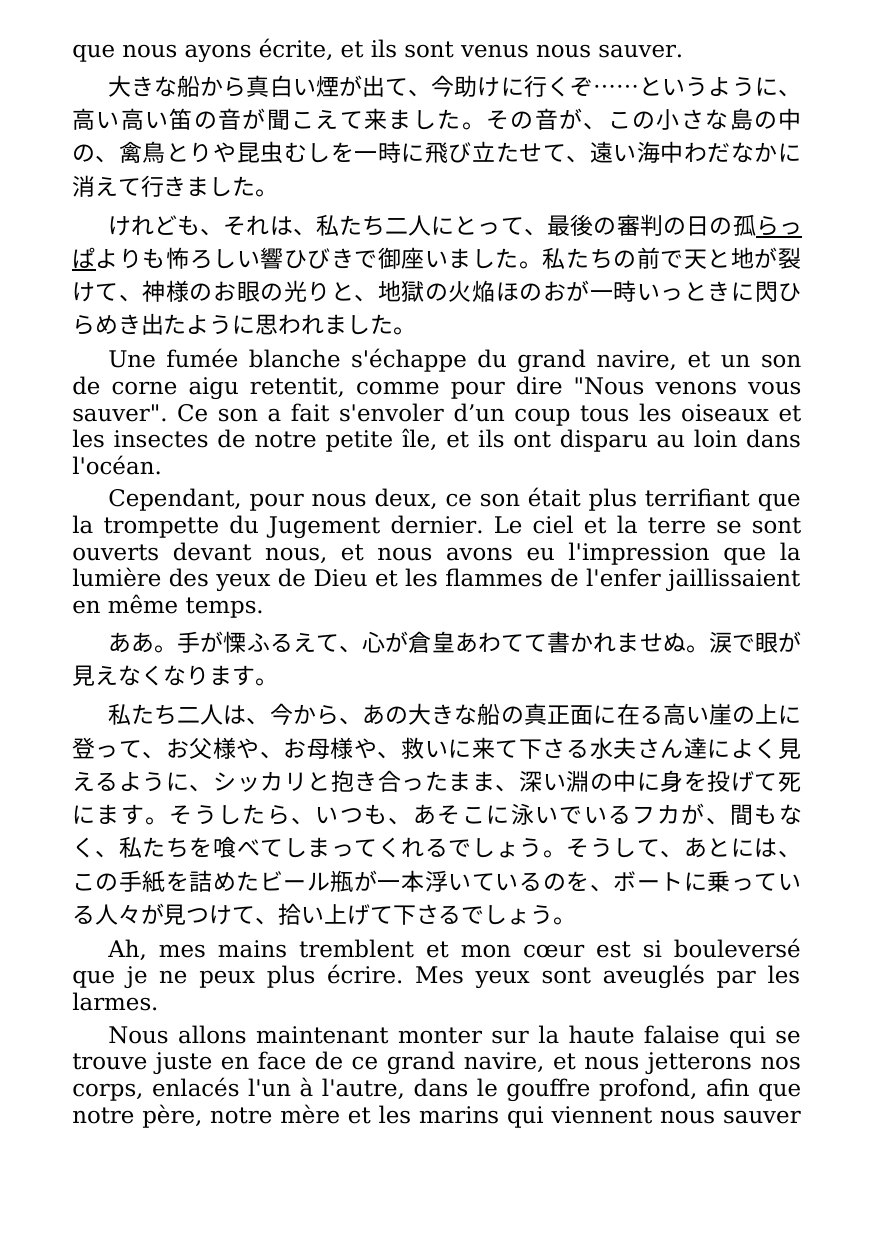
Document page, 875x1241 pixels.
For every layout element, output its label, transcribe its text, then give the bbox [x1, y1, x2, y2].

text Une fumée blanche s'échappe du grand navire, et un son de corne aigu retentit, comme pour dire "Nous venons vous sauver". Ce son a fait s'envoler d’un coup tous les oiseaux et les insectes de notre petite île, et ils ont disparu au loin dans l'océan. [72, 346, 802, 480]
text 私たち二人は、今から、あの大きな船の真正面に在る高い崖の上に登って、お父様や、お母様や、救いに来て下さる水夫さん達によく見えるように、シッカリと抱き合ったまま、深い淵の中に身を投げて死にます。そうしたら、いつも、あそこに泳いでいるフカが、間もなく、私たちを喰べてしまってくれるでしょう。そうして、あとには、この手紙を詰めたビール瓶が一本浮いているのを、ボートに乗っている人々が見つけて、拾い上げて下さるでしょう。 [72, 697, 802, 930]
text 大きな船から真白い煙が出て、今助けに行くぞ……というように、高い高い笛の音が聞こえて来ました。その音が、この小さな島の中の、禽鳥とりや昆虫むしを一時に飛び立たせて、遠い海中わだなかに消えて行きました。 [72, 69, 802, 202]
text Cependant, pour nous deux, ce son était plus terrifiant que la trompette du Jugement dernier. Le ciel et la terre se sont ouverts devant nous, et nous avons eu l'impression que la lumière des yeux de Dieu et les flammes de l'enfer jaillissaient en même temps. [72, 486, 802, 619]
text Nous allons maintenant monter sur la haute falaise qui se trouve juste en face de ce grand navire, et nous jetterons nos corps, enlacés l'un à l'autre, dans le gouffre profond, afin que notre père, notre mère et les marins qui viennent nous sauver [72, 1022, 802, 1128]
text ああ。手が慄ふるえて、心が倉皇あわてて書かれませぬ。涙で眼が見えなくなります。 [72, 625, 802, 691]
text que nous ayons écrite, et ils sont venus nous sauver. [72, 36, 802, 63]
text けれども、それは、私たち二人にとって、最後の審判の日の孤らっぱよりも怖ろしい響ひびきで御座いました。私たちの前で天と地が裂けて、神様のお眼の光りと、地獄の火焔ほのおが一時いっときに閃ひらめき出たように思われました。 [72, 207, 802, 340]
text Ah, mes mains tremblent et mon cœur est si bouleversé que je ne peux plus écrire. Mes yeux sont aveuglés par les larmes. [72, 936, 802, 1016]
